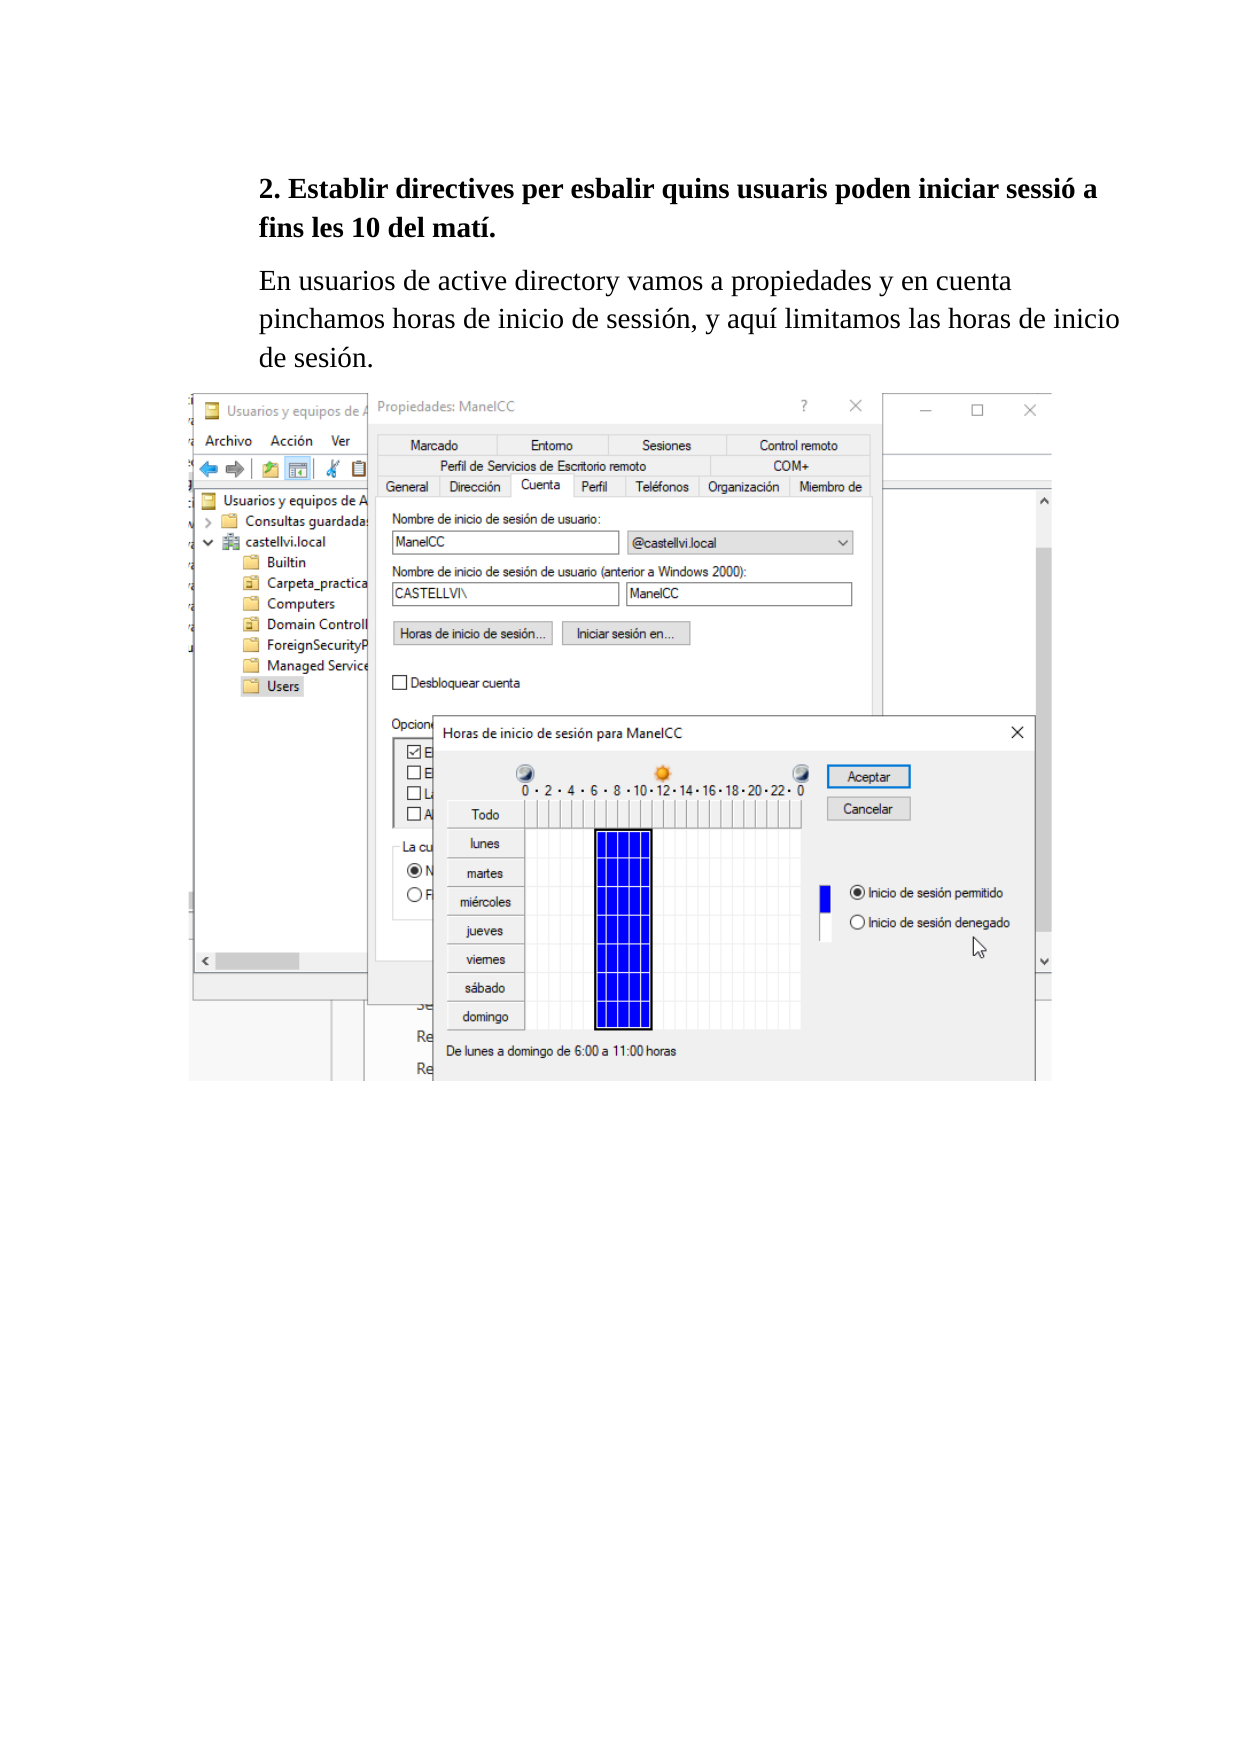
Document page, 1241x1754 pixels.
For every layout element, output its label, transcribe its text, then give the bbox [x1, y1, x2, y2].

text En usuarios de active directory vamos a propiedades y en cuenta pinchamos horas de inicio de sessión, y aquí limitamos las horas de inicio de sesión. [259, 263, 1122, 373]
picture [188, 393, 1052, 1081]
text 2. Establir directives per esbalir quins usuaris poden iniciar sessió a fins les 10 del matí. [259, 171, 1122, 243]
